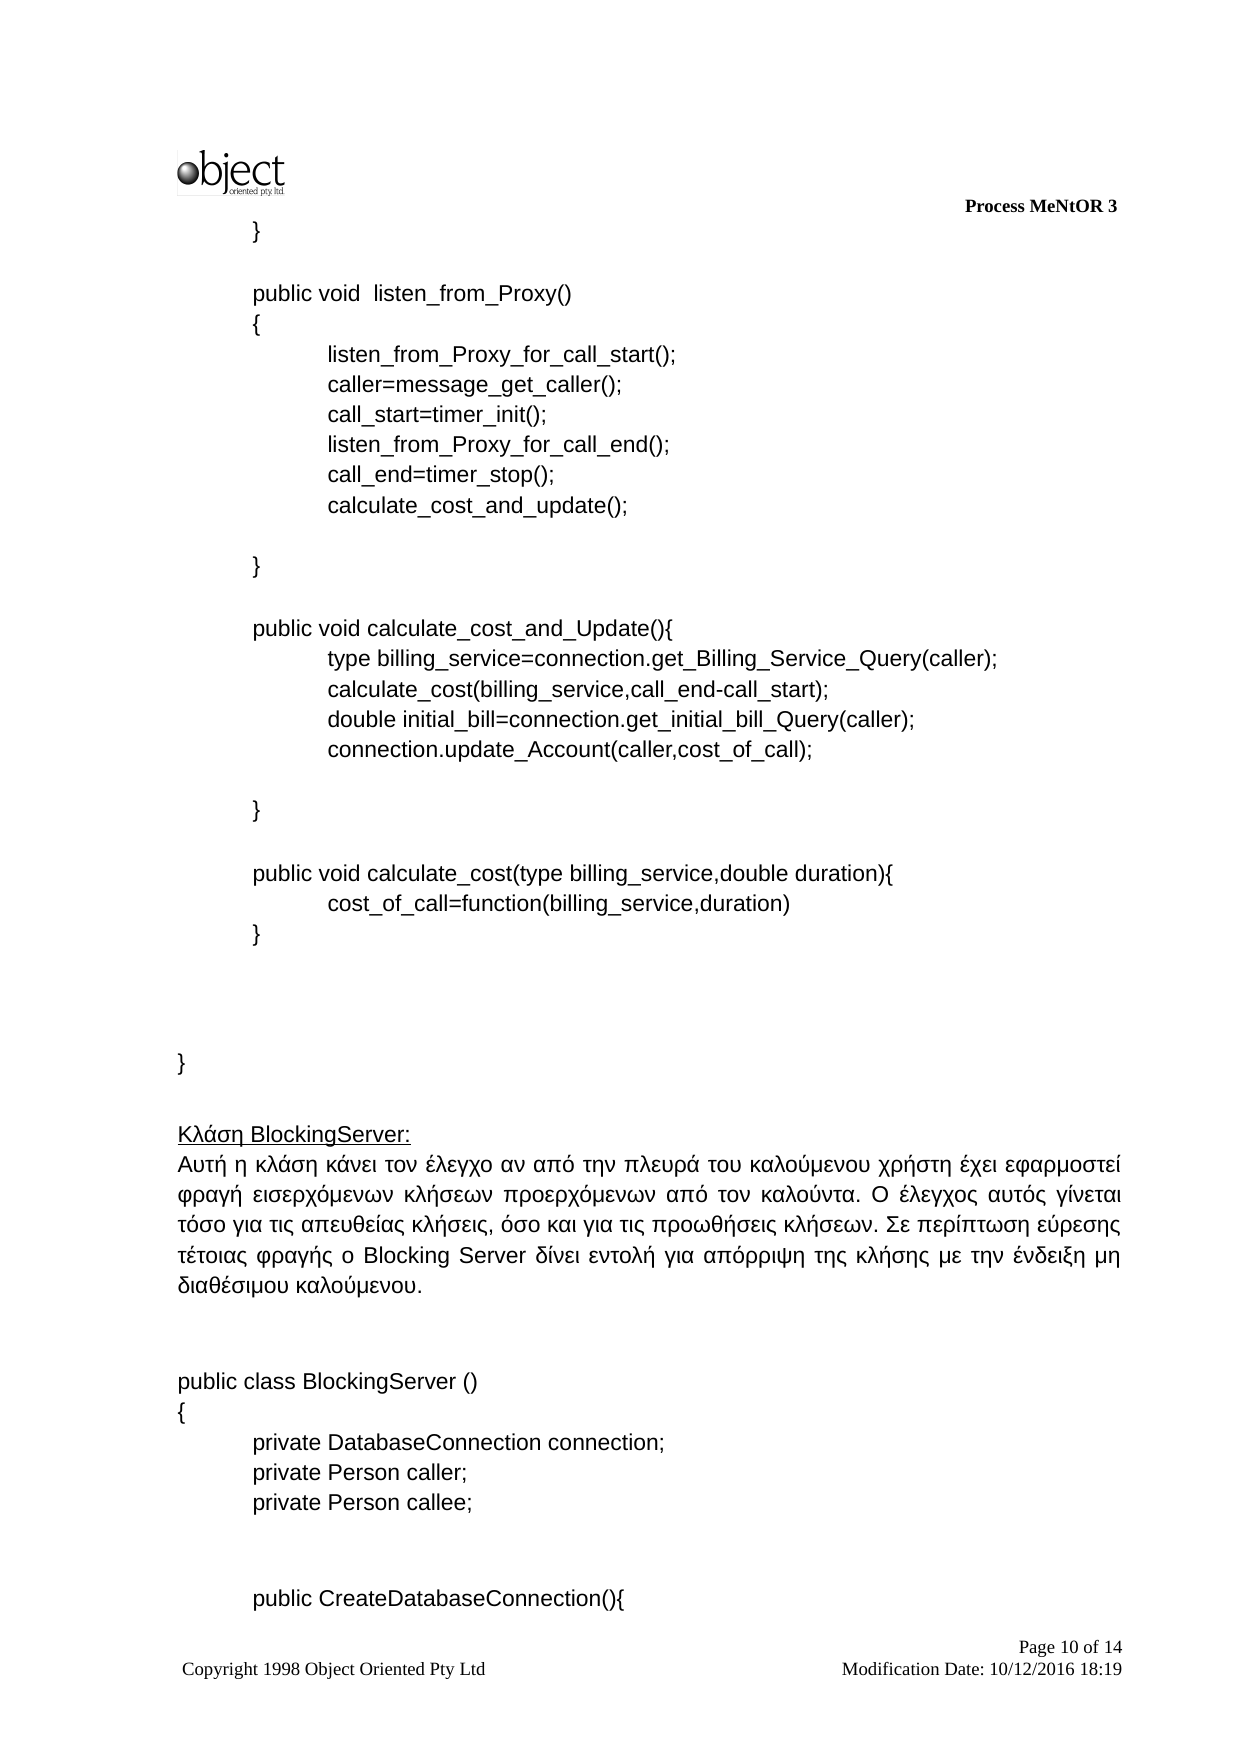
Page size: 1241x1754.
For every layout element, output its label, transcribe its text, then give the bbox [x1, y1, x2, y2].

text listen_from_Proxy_for_call_start(); [177, 341, 1122, 367]
text caller=message_get_caller(); [177, 371, 1122, 397]
text double initial_bill=connection.get_initial_bill_Query(caller); [177, 706, 1122, 732]
text public void calculate_cost(type billing_service,double duration){ [177, 860, 1122, 886]
text calculate_cost(billing_service,call_end-call_start); [177, 676, 1122, 702]
text { [177, 1398, 1122, 1425]
text connection.update_Account(caller,cost_of_call); [177, 736, 1122, 762]
text } [177, 552, 1122, 578]
text { [177, 310, 1122, 337]
text } [177, 920, 1122, 946]
text private Person caller; [177, 1459, 1122, 1485]
text listen_from_Proxy_for_call_end(); [177, 431, 1122, 457]
text } [177, 1049, 1122, 1076]
text Κλάση BlockingServer: [177, 1121, 1122, 1147]
text public void listen_from_Proxy() [177, 280, 1122, 306]
text call_start=timer_init(); [177, 401, 1122, 427]
text calculate_cost_and_update(); [177, 492, 1122, 518]
text public CreateDatabaseConnection(){ [177, 1585, 1122, 1612]
text public class BlockingServer () [177, 1368, 1122, 1394]
text call_end=timer_stop(); [177, 461, 1122, 488]
text } [177, 796, 1122, 823]
picture [177, 150, 285, 196]
text public void calculate_cost_and_Update(){ [177, 615, 1122, 642]
text private Person callee; [177, 1489, 1122, 1515]
text private DatabaseConnection connection; [177, 1428, 1122, 1455]
text } [177, 217, 1122, 243]
text cost_of_call=function(billing_service,duration) [177, 890, 1122, 916]
text Αυτή η κλάση κάνει τον έλεγχο αν από την πλευρά του καλούμενου χρήστη έχει εφαρμοστεί φραγή εισερχόμενων κλήσεων προερχόμενων από τον καλούντα. Ο έλεγχος αυτός γίνεται τόσο για τις απευθείας κλήσεις, όσο και για τις προωθήσεις κλήσεων. Σε περίπτωση εύρεσης τέτοιας φραγής ο Blocking Server δίνει εντολή για απόρριψη της κλήσης με την ένδειξη μη διαθέσιμου καλούμενου. [177, 1151, 1122, 1298]
text type billing_service=connection.get_Billing_Service_Query(caller); [177, 645, 1122, 672]
